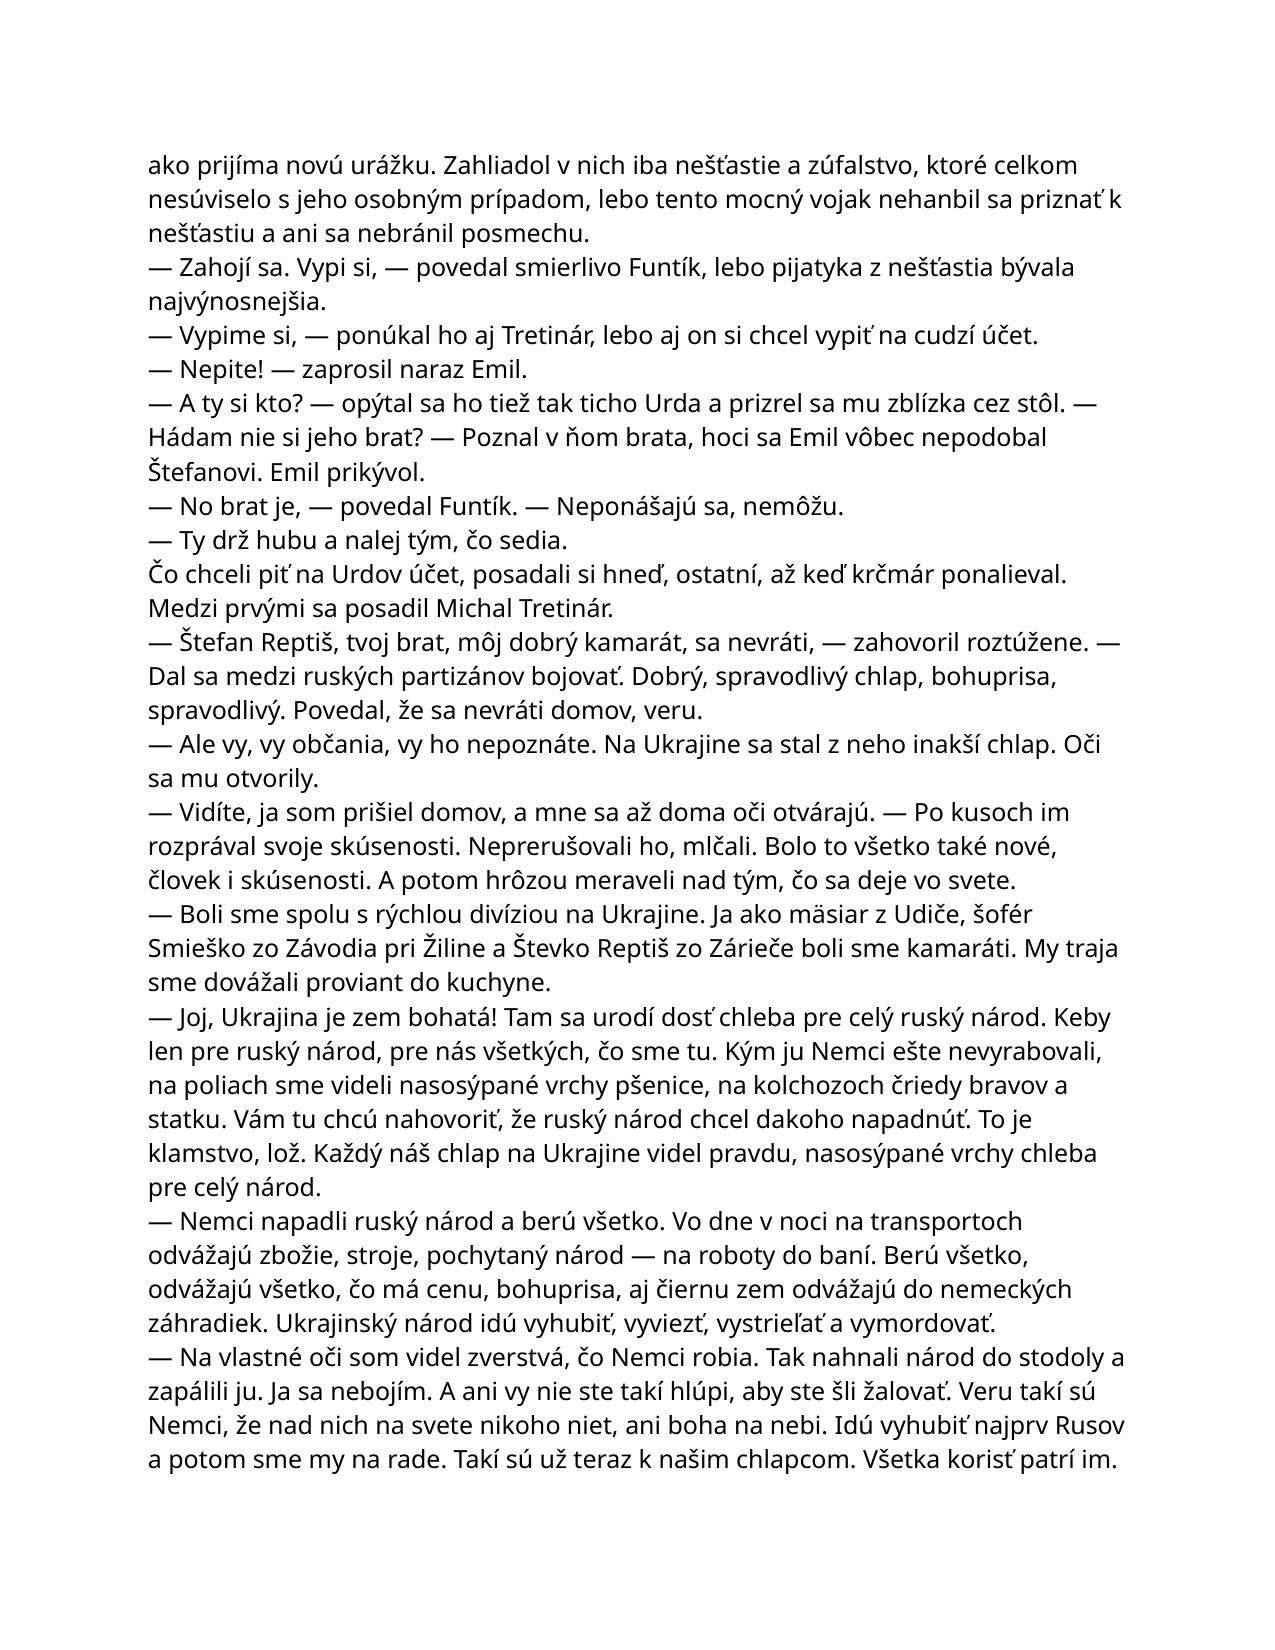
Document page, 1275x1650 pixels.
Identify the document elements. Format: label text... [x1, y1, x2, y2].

text — Vidíte, ja som prišiel domov, a mne sa až doma oči otvárajú. — Po kusoch im rozprával svoje skúsenosti. Neprerušovali ho, mlčali. Bolo to všetko také nové, človek i skúsenosti. A potom hrôzou meraveli nad tým, čo sa deje vo svete. [148, 795, 1127, 897]
text — Ale vy, vy občania, vy ho nepoznáte. Na Ukrajine sa stal z neho inakší chlap. Oči sa mu otvorily. [148, 727, 1127, 795]
text — Zahojí sa. Vypi si, — povedal smierlivo Funtík, lebo pijatyka z nešťastia bývala najvýnosnejšia. [148, 250, 1127, 318]
text ako prijíma novú urážku. Zahliadol v nich iba nešťastie a zúfalstvo, ktoré celkom nesúviselo s jeho osobným prípadom, lebo tento mocný vojak nehanbil sa priznať k nešťastiu a ani sa nebránil posmechu. [148, 148, 1127, 250]
text — A ty si kto? — opýtal sa ho tiež tak ticho Urda a prizrel sa mu zblízka cez stôl. — Hádam nie si jeho brat? — Poznal v ňom brata, hoci sa Emil vôbec nepodobal Štefanovi. Emil prikývol. [148, 386, 1127, 488]
text — Ty drž hubu a nalej tým, čo sedia. [148, 522, 1127, 556]
text — Vypime si, — ponúkal ho aj Tretinár, lebo aj on si chcel vypiť na cudzí účet. [148, 318, 1127, 352]
text — Joj, Ukrajina je zem bohatá! Tam sa urodí dosť chleba pre celý ruský národ. Keby len pre ruský národ, pre nás všetkých, čo sme tu. Kým ju Nemci ešte nevyrabovali, na poliach sme videli nasosýpané vrchy pšenice, na kolchozoch čriedy bravov a statku. Vám tu chcú nahovoriť, že ruský národ chcel dakoho napadnúť. To je klamstvo, lož. Každý náš chlap na Ukrajine videl pravdu, nasosýpané vrchy chleba pre celý národ. [148, 999, 1127, 1203]
text — Na vlastné oči som videl zverstvá, čo Nemci robia. Tak nahnali národ do stodoly a zapálili ju. Ja sa nebojím. A ani vy nie ste takí hlúpi, aby ste šli žalovať. Veru takí sú Nemci, že nad nich na svete nikoho niet, ani boha na nebi. Idú vyhubiť najprv Rusov a potom sme my na rade. Takí sú už teraz k našim chlapcom. Všetka korisť patrí im. [148, 1340, 1127, 1476]
text — Boli sme spolu s rýchlou divíziou na Ukrajine. Ja ako mäsiar z Udiče, šofér Smieško zo Závodia pri Žiline a Števko Reptiš zo Zárieče boli sme kamaráti. My traja sme dovážali proviant do kuchyne. [148, 897, 1127, 999]
text — Nemci napadli ruský národ a berú všetko. Vo dne v noci na transportoch odvážajú zbožie, stroje, pochytaný národ — na roboty do baní. Berú všetko, odvážajú všetko, čo má cenu, bohuprisa, aj čiernu zem odvážajú do nemeckých záhradiek. Ukrajinský národ idú vyhubiť, vyviezť, vystrieľať a vymordovať. [148, 1203, 1127, 1340]
text — No brat je, — povedal Funtík. — Neponášajú sa, nemôžu. [148, 488, 1127, 522]
text — Štefan Reptiš, tvoj brat, môj dobrý kamarát, sa nevráti, — zahovoril roztúžene. — Dal sa medzi ruských partizánov bojovať. Dobrý, spravodlivý chlap, bohuprisa, spravodlivý. Povedal, že sa nevráti domov, veru. [148, 624, 1127, 727]
text Čo chceli piť na Urdov účet, posadali si hneď, ostatní, až keď krčmár ponalieval. Medzi prvými sa posadil Michal Tretinár. [148, 556, 1127, 624]
text — Nepite! — zaprosil naraz Emil. [148, 352, 1127, 386]
